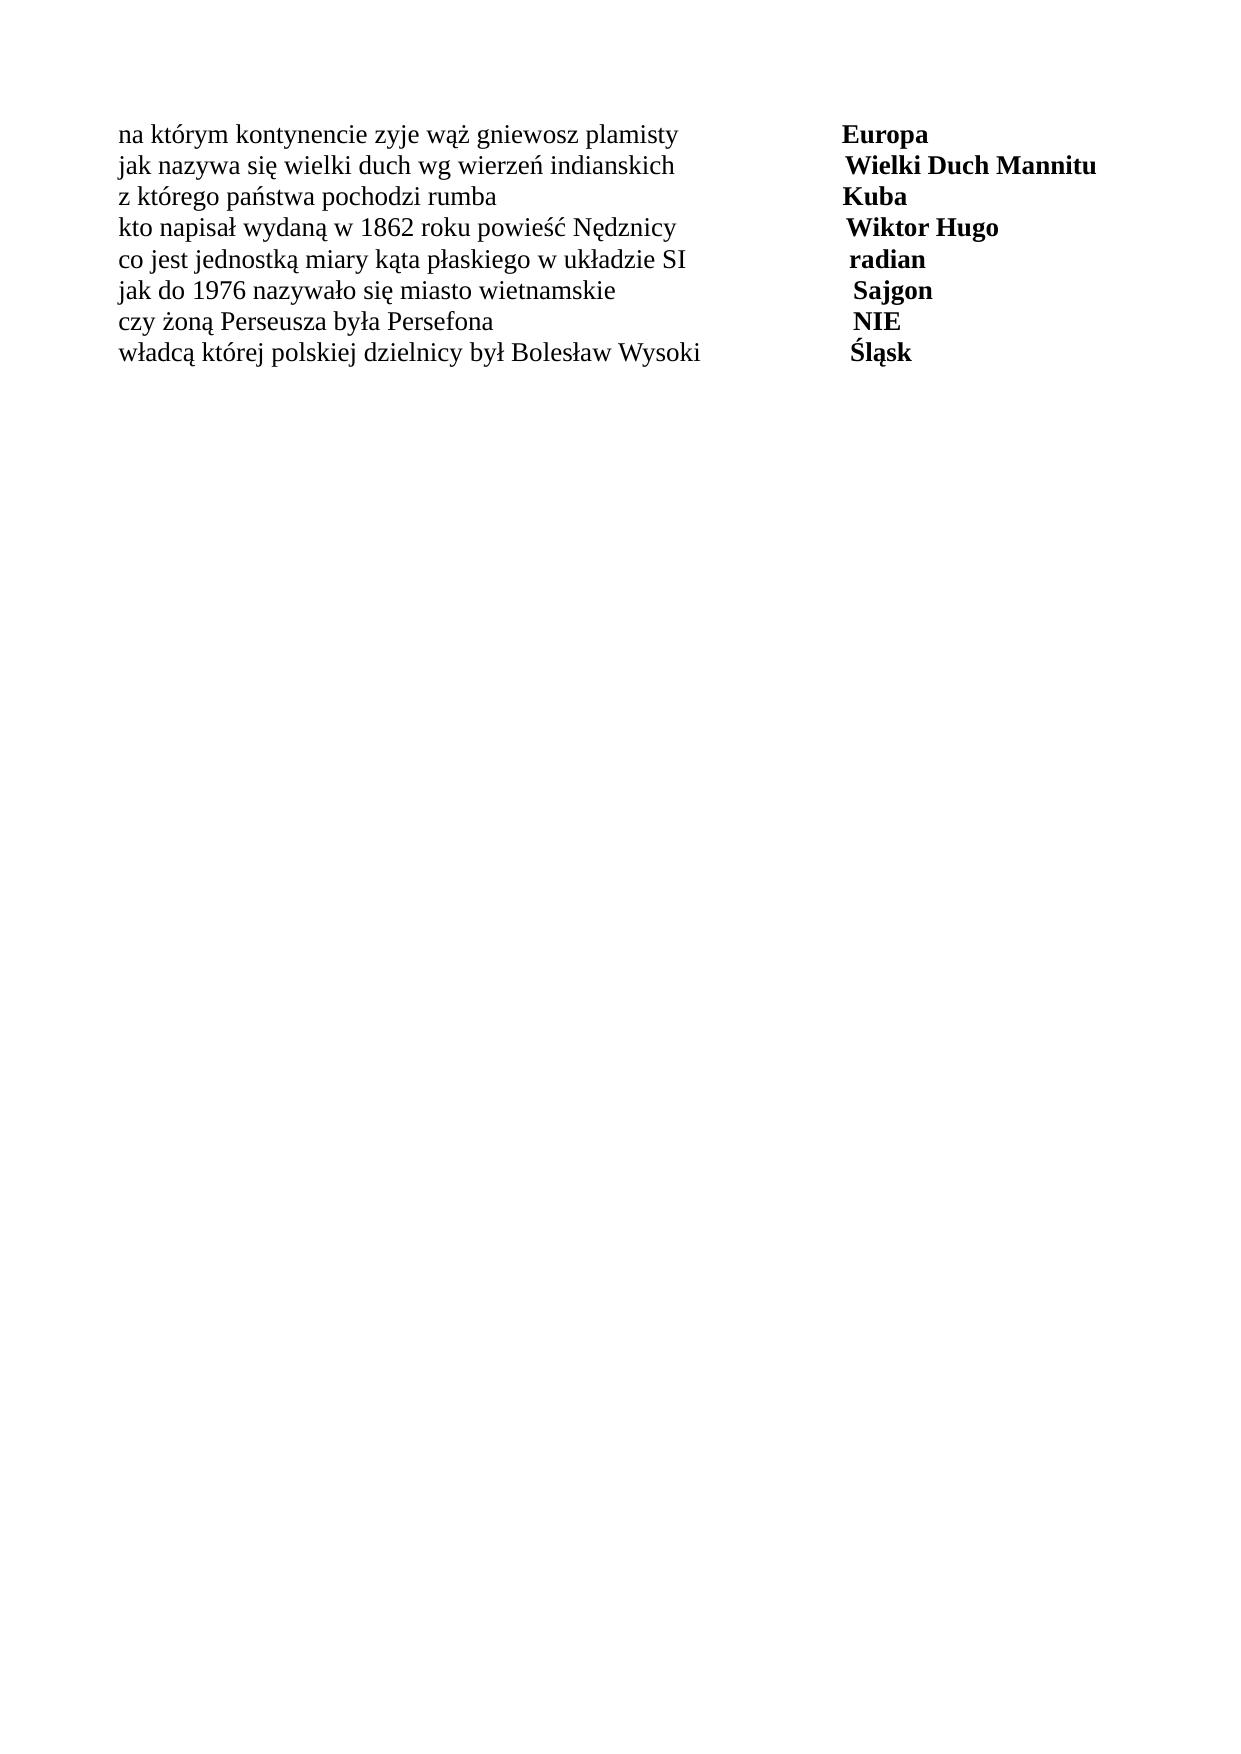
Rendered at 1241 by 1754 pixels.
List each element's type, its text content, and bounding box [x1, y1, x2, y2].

text na którym kontynencie zyje wąż gniewosz plamisty Europa [118, 118, 1122, 149]
text co jest jednostką miary kąta płaskiego w układzie SI radian [118, 243, 1122, 274]
text kto napisał wydaną w 1862 roku powieść Nędznicy Wiktor Hugo [118, 212, 1122, 243]
text czy żoną Perseusza była Persefona NIE [118, 305, 1122, 336]
text z którego państwa pochodzi rumba Kuba [118, 180, 1122, 212]
text władcą której polskiej dzielnicy był Bolesław Wysoki Śląsk [118, 336, 1122, 367]
text jak nazywa się wielki duch wg wierzeń indianskich Wielki Duch Mannitu [118, 149, 1122, 180]
text jak do 1976 nazywało się miasto wietnamskie Sajgon [118, 274, 1122, 305]
